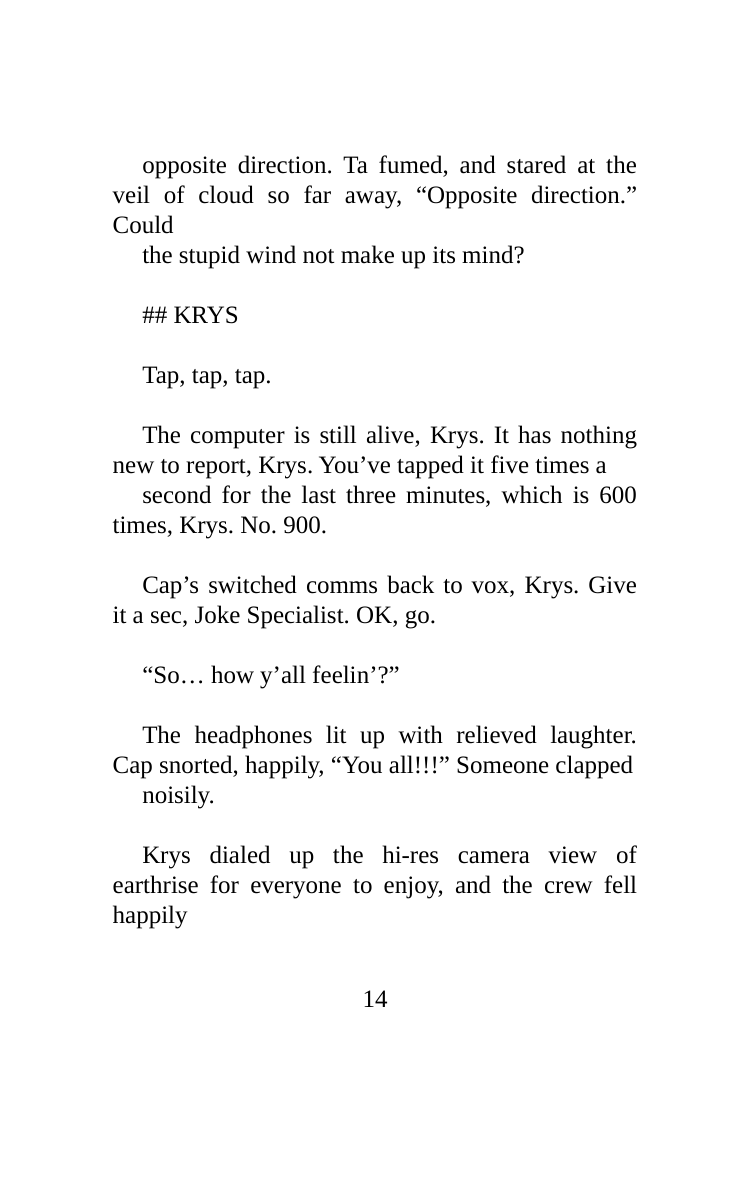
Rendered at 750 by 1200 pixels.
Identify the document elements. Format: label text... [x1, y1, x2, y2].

text the stupid wind not make up its mind? [112, 240, 637, 270]
text second for the last three minutes, which is 600 times, Krys. No. 900. [112, 480, 637, 540]
text The computer is still alive, Krys. It has nothing new to report, Krys. You’ve tapped it five times a [112, 420, 637, 480]
text ## KRYS [112, 300, 637, 330]
text The headphones lit up with relieved laughter. Cap snorted, happily, “You all!!!” Someone clapped [112, 720, 637, 780]
text opposite direction. Ta fumed, and stared at the veil of cloud so far away, “Opposite direction.” Could [112, 150, 637, 240]
text Cap’s switched comms back to vox, Krys. Give it a sec, Joke Specialist. OK, go. [112, 570, 637, 630]
text noisily. [112, 780, 637, 810]
text Krys dialed up the hi-res camera view of earthrise for everyone to enjoy, and the crew fell happily [112, 840, 637, 930]
text “So… how y’all feelin’?” [112, 660, 637, 690]
text Tap, tap, tap. [112, 360, 637, 390]
